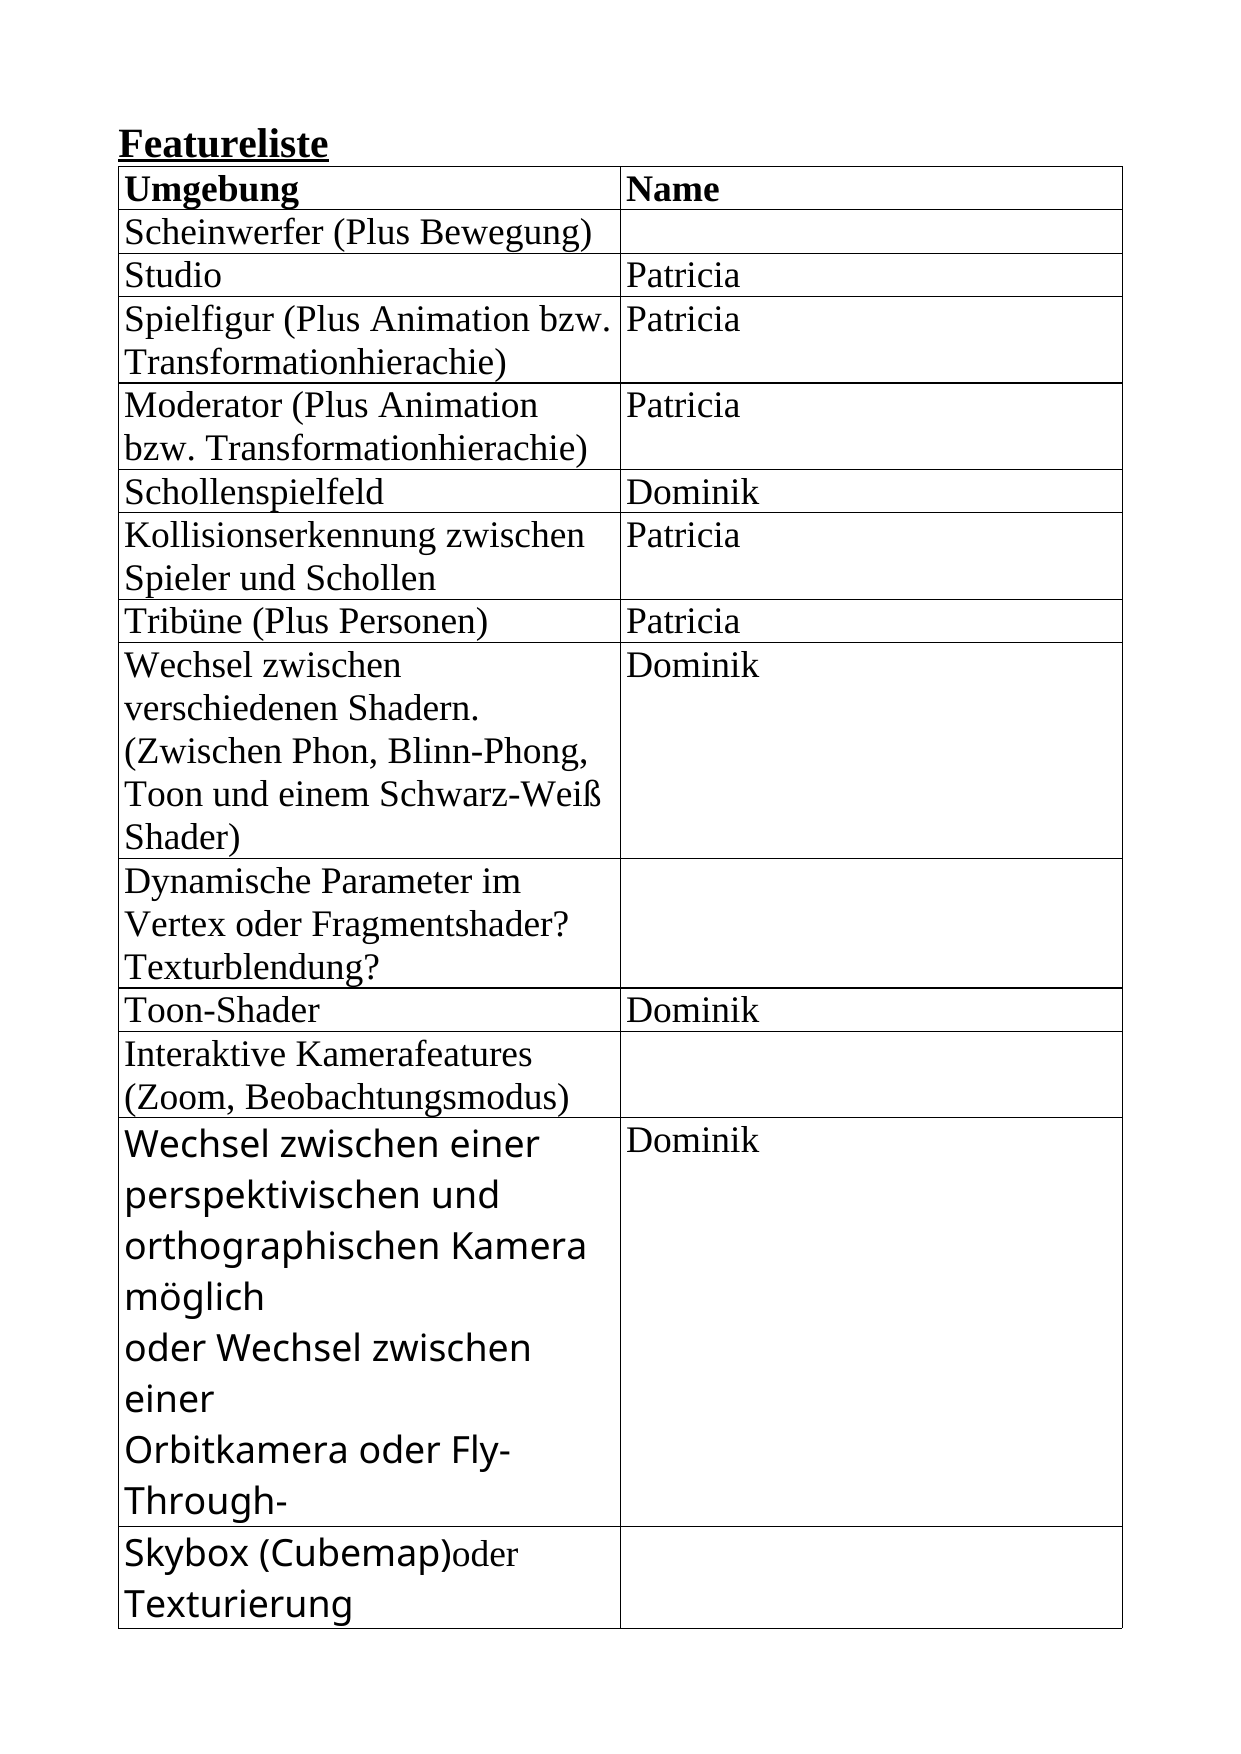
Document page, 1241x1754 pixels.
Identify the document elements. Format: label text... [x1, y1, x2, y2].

table_header Umgebung [119, 167, 620, 209]
table_cell Dominik [621, 643, 1122, 858]
table_cell Dynamische Parameter im Vertex oder Fragmentshader? Texturblendung? [119, 859, 620, 987]
table_cell Wechsel zwischen verschiedenen Shadern. (Zwischen Phon, Blinn-Phong, Toon und einem Schwarz-Weiß Shader) [119, 643, 620, 858]
table_cell Dominik [621, 989, 1122, 1031]
table_cell Patricia [621, 384, 1122, 469]
table_cell Skybox (Cubemap)oder Texturierung [119, 1527, 620, 1628]
table_cell Patricia [621, 513, 1122, 599]
table_cell Toon-Shader [119, 989, 620, 1031]
table_cell [621, 1527, 1122, 1628]
table_cell Tribüne (Plus Personen) [119, 600, 620, 642]
table_cell Spielfigur (Plus Animation bzw. Transformationhierachie) [119, 297, 620, 382]
table_cell Patricia [621, 600, 1122, 642]
table_cell [621, 859, 1122, 987]
table_cell Patricia [621, 254, 1122, 296]
text Featureliste [118, 118, 1122, 166]
table_cell Dominik [621, 1118, 1122, 1526]
table_cell Moderator (Plus Animation bzw. Transformationhierachie) [119, 384, 620, 469]
table_cell Interaktive Kamerafeatures (Zoom, Beobachtungsmodus) [119, 1032, 620, 1117]
table_cell [621, 210, 1122, 253]
table_cell Wechsel zwischen einer perspektivischen und orthographischen Kamera möglich oder Wechsel zwischen einer Orbitkamera oder Fly-Through- [119, 1118, 620, 1526]
table_header Name [621, 167, 1122, 209]
table_cell Studio [119, 254, 620, 296]
table_cell Schollenspielfeld [119, 470, 620, 512]
table_cell [621, 1032, 1122, 1117]
table_cell Kollisionserkennung zwischen Spieler und Schollen [119, 513, 620, 599]
table_cell Dominik [621, 470, 1122, 512]
table_cell Patricia [621, 297, 1122, 382]
table_cell Scheinwerfer (Plus Bewegung) [119, 210, 620, 253]
